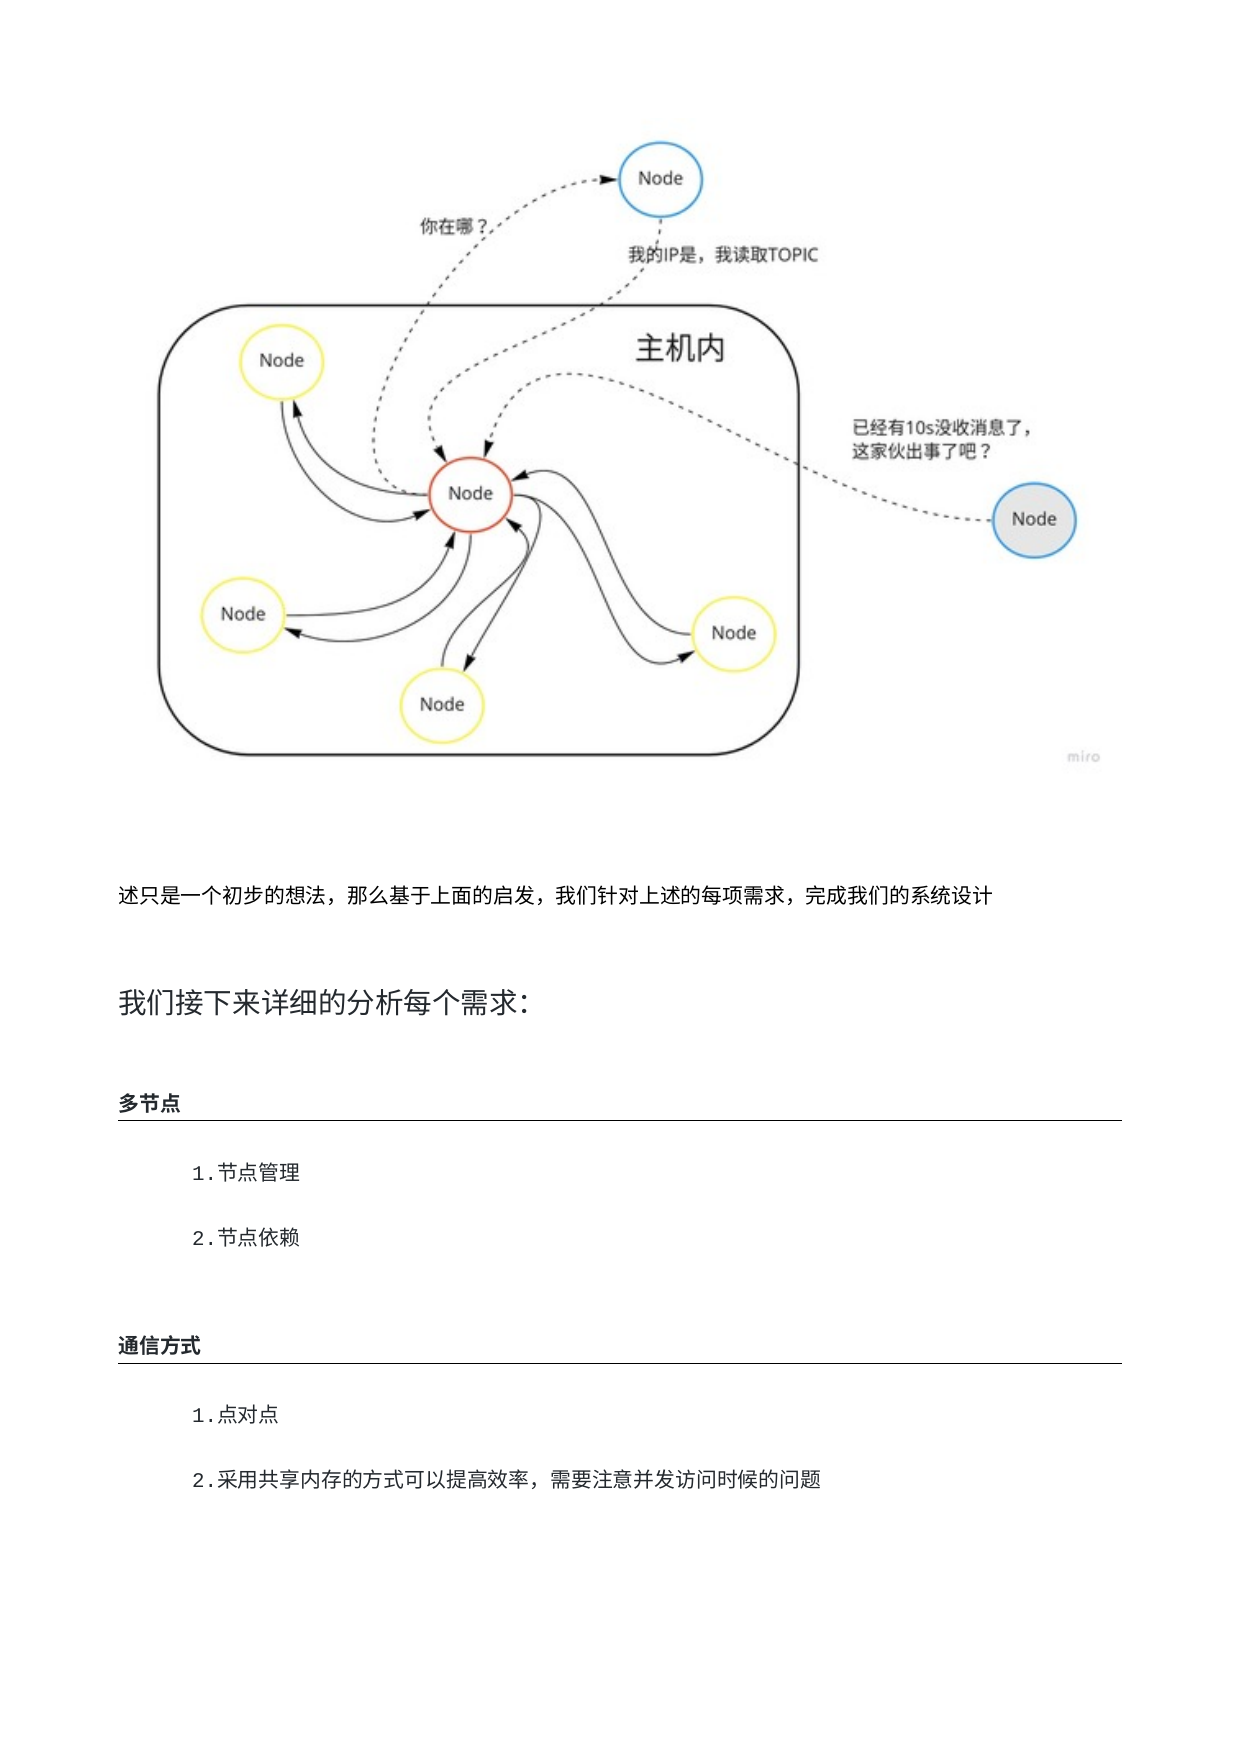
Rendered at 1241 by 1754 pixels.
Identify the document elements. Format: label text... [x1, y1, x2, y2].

list 节点管理 [118, 1157, 1122, 1187]
picture [118, 118, 1123, 785]
list 采用共享内存的方式可以提高效率，需要注意并发访问时候的问题 [118, 1464, 1122, 1494]
list 节点依赖 [118, 1222, 1122, 1252]
text 我们接下来详细的分析每个需求： [118, 980, 1122, 1022]
text 述只是一个初步的想法，那么基于上面的启发，我们针对上述的每项需求，完成我们的系统设计 [118, 879, 1122, 909]
list 点对点 [118, 1399, 1122, 1429]
subtitle 多节点 [118, 1087, 1122, 1120]
subtitle 通信方式 [118, 1329, 1122, 1363]
